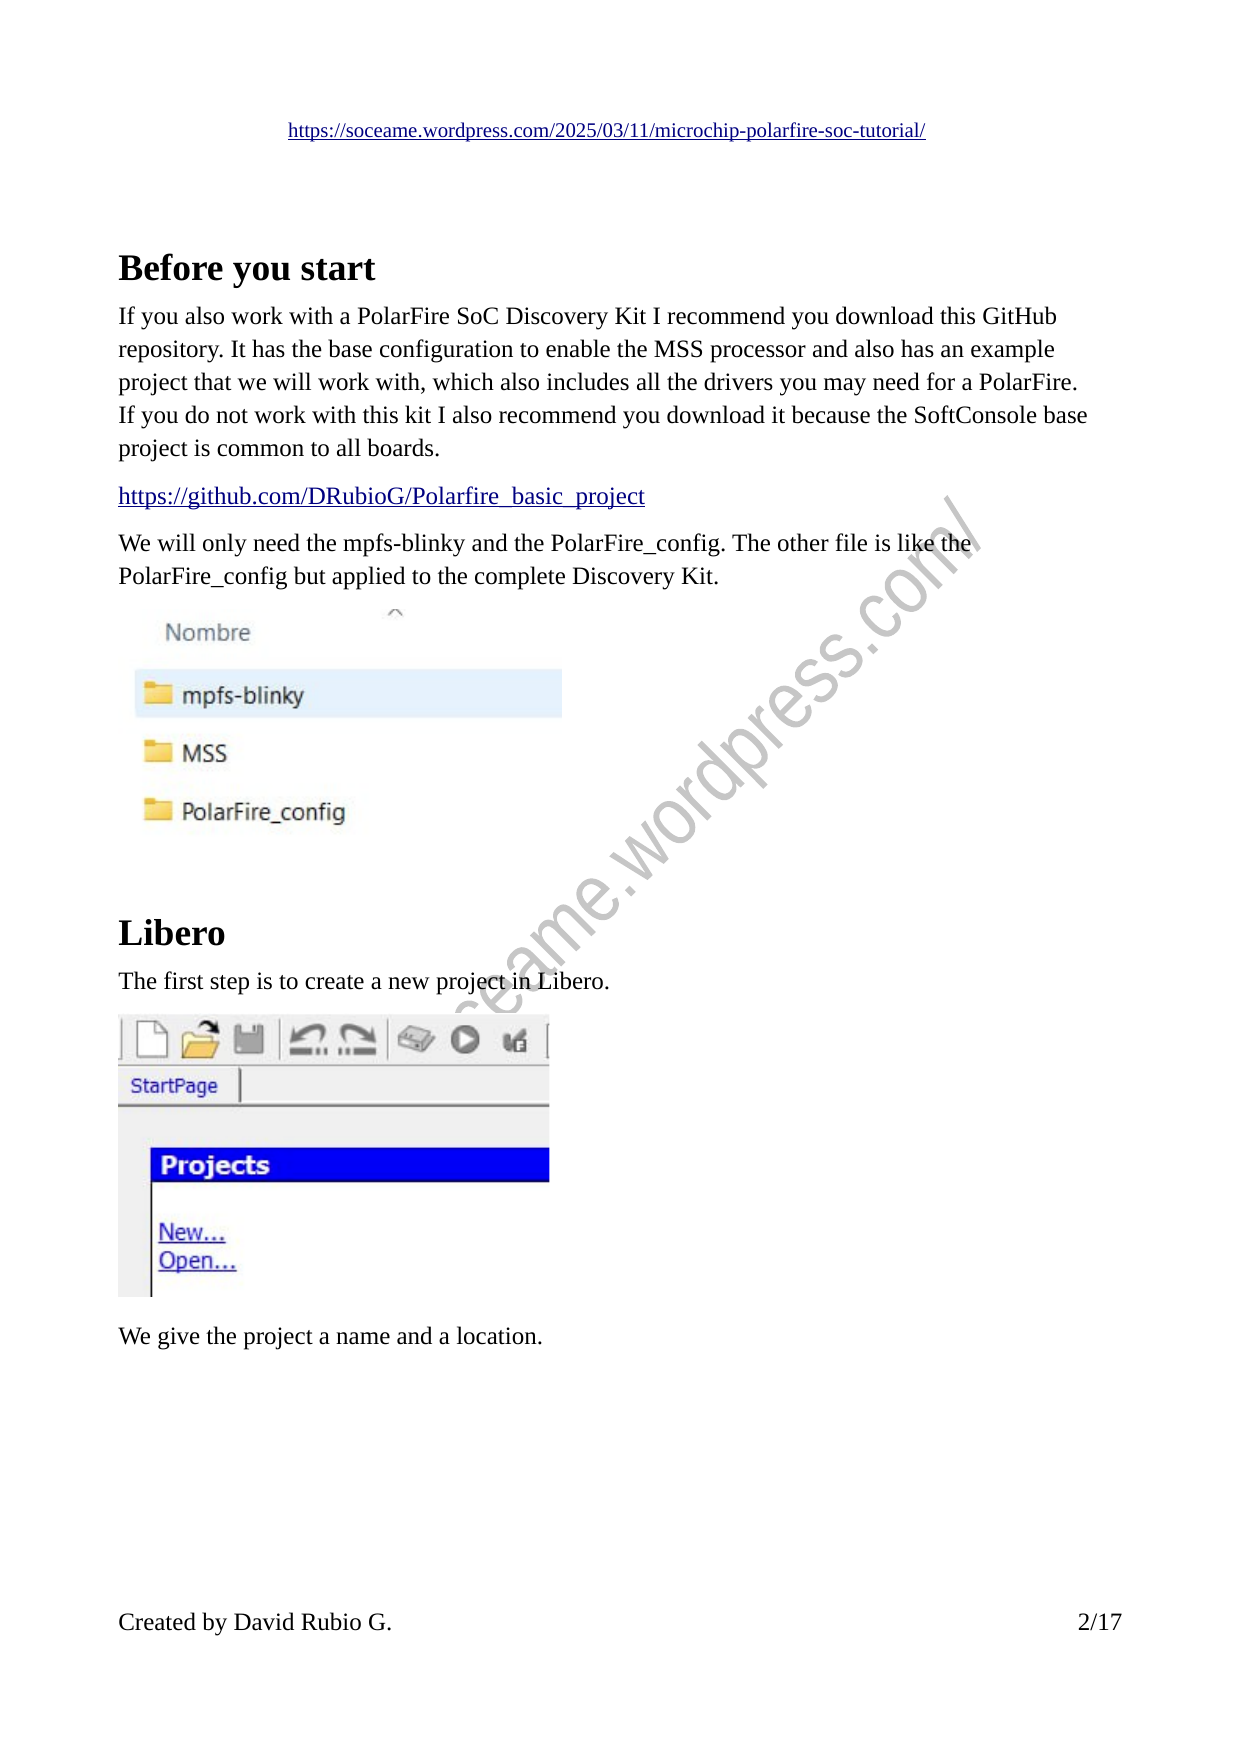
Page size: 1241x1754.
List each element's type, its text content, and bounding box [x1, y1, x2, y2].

subtitle [542, 910, 1122, 953]
text We give the project a name and a location. [118, 1321, 1122, 1349]
text We will only need the mpfs-blinky and the PolarFire_config. The other file is like the PolarFire_config but applied to the complete Discovery Kit. [118, 528, 938, 590]
text The first step is to create a new project in Libero. [118, 966, 1122, 995]
text If you also work with a PolarFire SoC Discovery Kit I recommend you download this GitHub repository. It has the base configuration to enable the MSS processor and also has an example project that we will work with, which also includes all the drivers you may need for a PolarFire. If you do not work with this kit I also recommend you download it because the SoftConsole base project is common to all boards. [118, 301, 1122, 462]
text We will only need the mpfs-blinky and the PolarFire_config. The other file is like the PolarFire_config but applied to the complete Discovery Kit. [920, 528, 1122, 590]
subtitle Libero [118, 910, 554, 953]
picture [118, 609, 562, 866]
picture [118, 1013, 550, 1297]
text https://github.com/DRubioG/Polarfire_basic_project [118, 481, 1122, 509]
subtitle Before you start [118, 246, 1122, 289]
